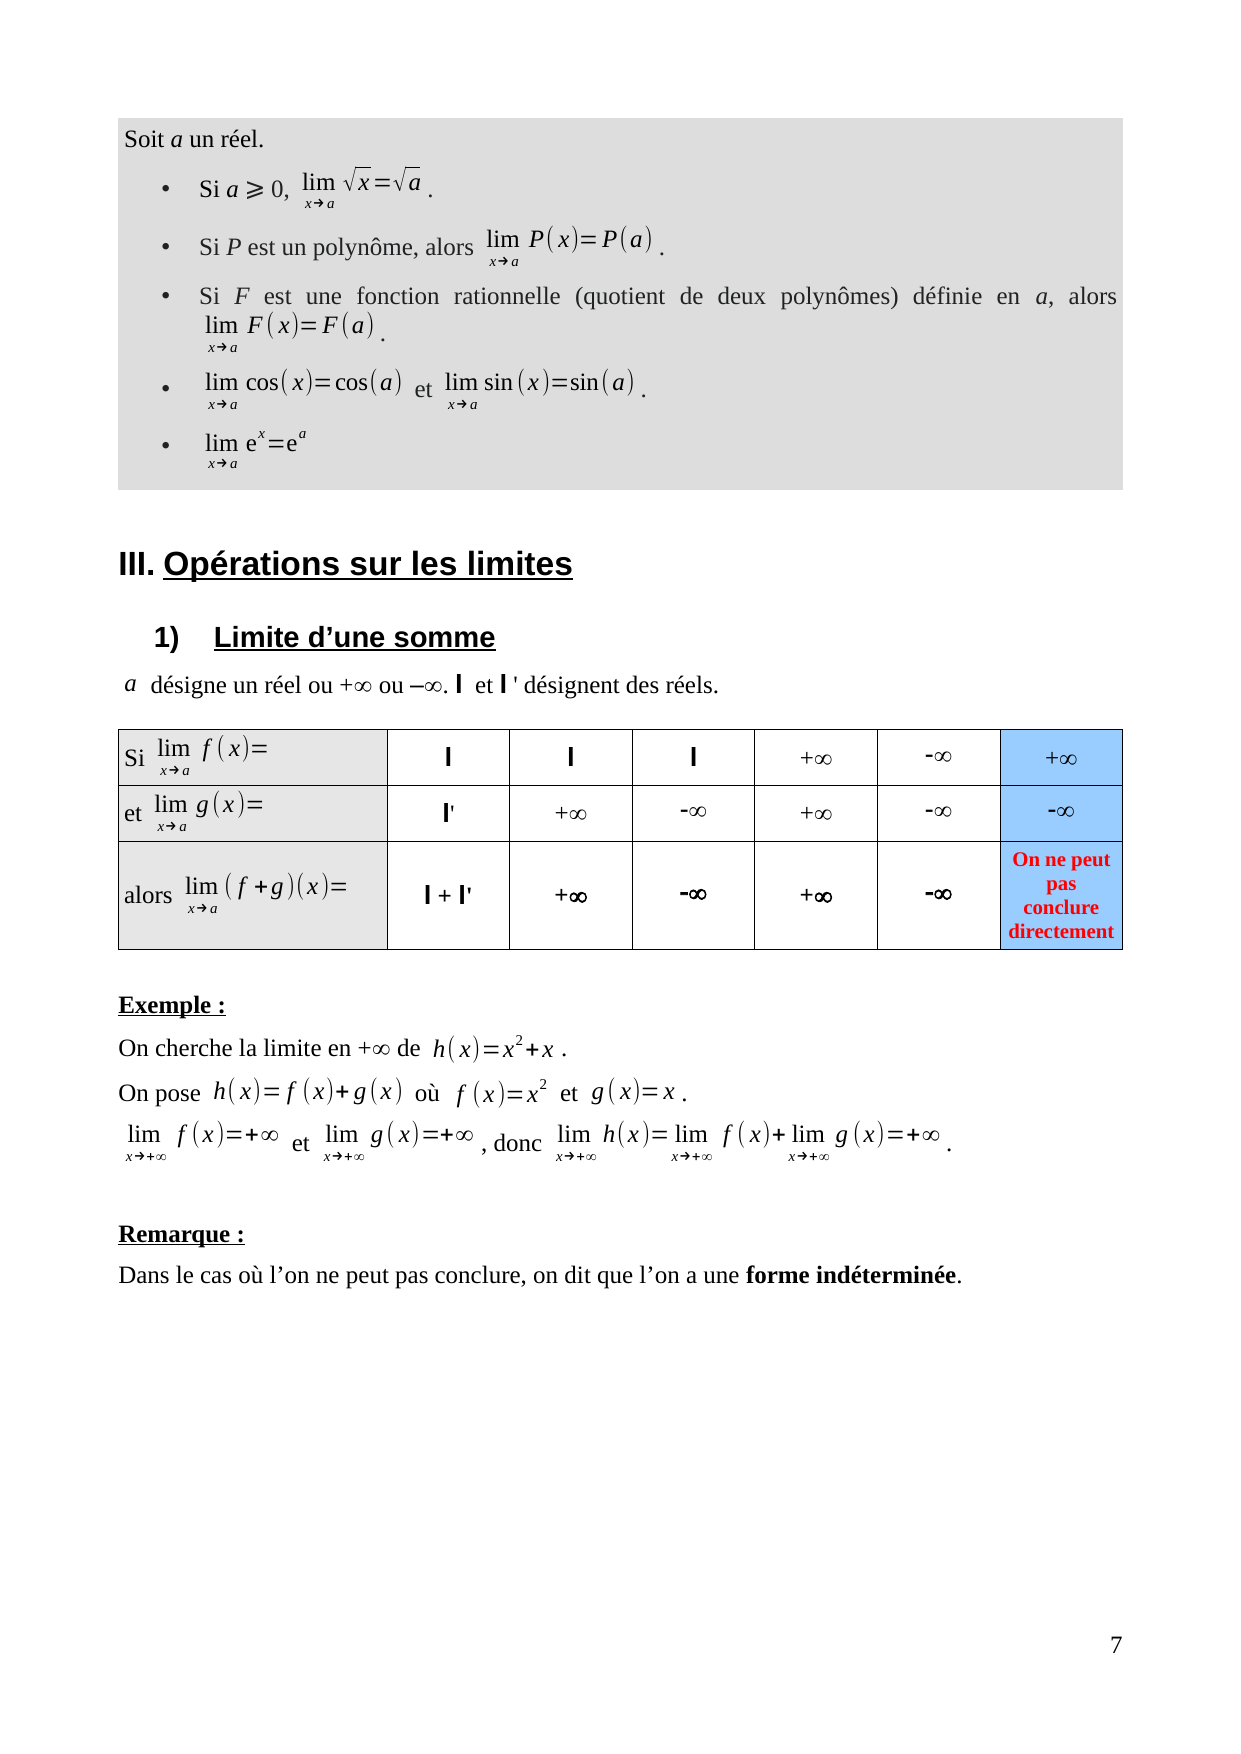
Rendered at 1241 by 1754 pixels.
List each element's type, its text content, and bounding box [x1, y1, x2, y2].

table_cell -∞ [633, 842, 754, 949]
text désigne un réel ou +∞ ou –∞. l et l ' désignent des réels. [118, 666, 1122, 700]
subtitle Limite d’une somme [153, 620, 1122, 654]
table_header +∞ [755, 730, 877, 785]
table_cell +∞ [755, 842, 877, 949]
table_header Propriétés : Soit a un réel. Si a ⩾ 0, . Si P est un polynôme, alors . Si F est une fonction rationnelle (quotient de deux polynômes) définie en a, alors . et . [118, 118, 1123, 490]
table_cell +∞ [510, 842, 632, 949]
text On pose où et . [118, 1076, 1122, 1108]
table_cell et [119, 786, 387, 841]
table_cell -∞ [633, 786, 754, 841]
subtitle Opérations sur les limites [118, 544, 1122, 583]
table_cell l + l' [388, 842, 509, 949]
table_cell +∞ [755, 786, 877, 841]
text On cherche la limite en +∞ de . [118, 1031, 1122, 1063]
table_header Si [119, 730, 387, 785]
table_cell -∞ [878, 786, 1000, 841]
table_header l [633, 730, 754, 785]
text Remarque : [118, 1219, 1122, 1247]
table_cell +∞ [510, 786, 632, 841]
text Exemple : [118, 990, 1122, 1019]
table_header -∞ [878, 730, 1000, 785]
table_cell -∞ [878, 842, 1000, 949]
table_cell On ne peut pas conclure directement [1001, 842, 1122, 949]
table_header l [510, 730, 632, 785]
table_cell l' [388, 786, 509, 841]
text Dans le cas où l’on ne peut pas conclure, on dit que l’on a une forme indéterminée. [118, 1260, 1122, 1289]
table_cell alors [119, 842, 387, 949]
text et , donc . [118, 1121, 1122, 1165]
table_header +∞ [1001, 730, 1122, 785]
table_cell -∞ [1001, 786, 1122, 841]
table_header l [388, 730, 509, 785]
